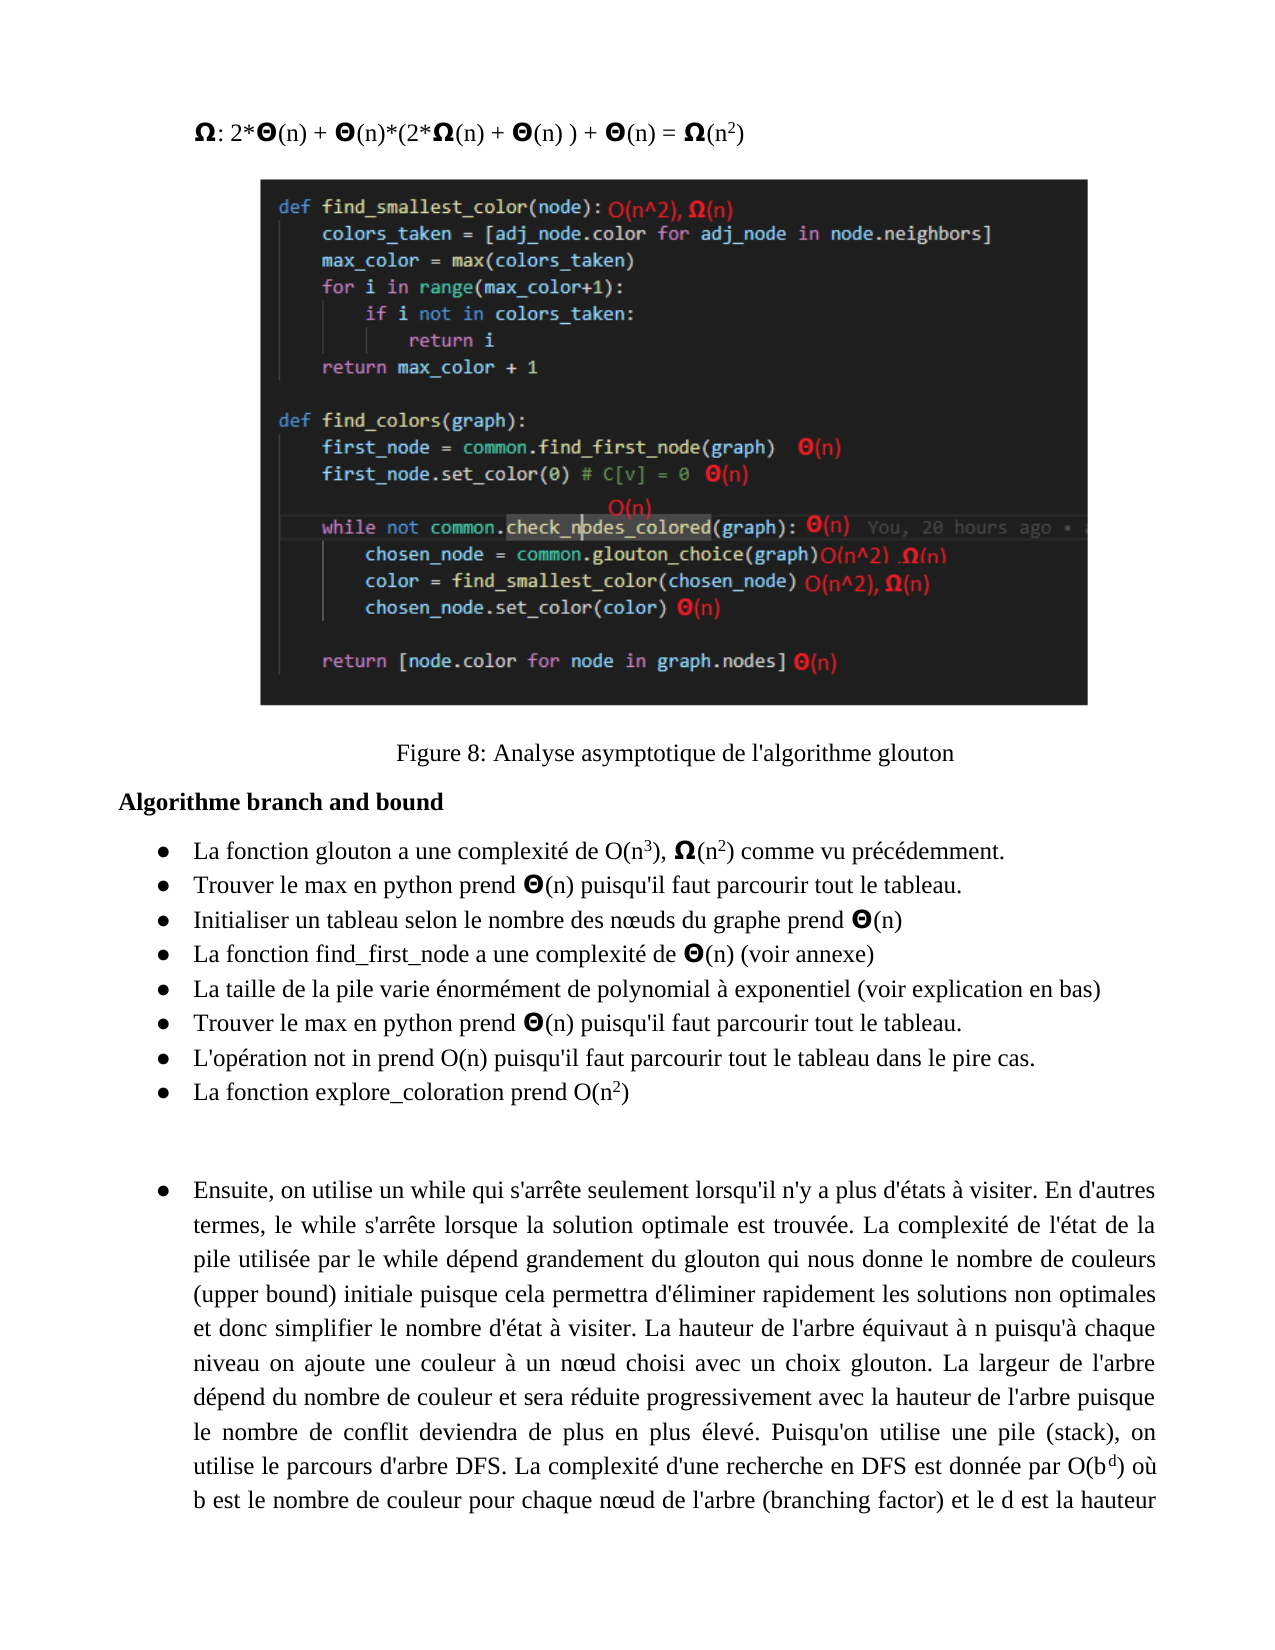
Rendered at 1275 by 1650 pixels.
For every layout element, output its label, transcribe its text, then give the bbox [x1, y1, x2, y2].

list La fonction find_first_node a une complexité de 𝝝(n) (voir annexe) [156, 939, 1157, 968]
list La taille de la pile varie énormément de polynomial à exponentiel (voir explication en bas) [156, 974, 1157, 1002]
list Initialiser un tableau selon le nombre des nœuds du graphe prend 𝝝(n) [156, 905, 1157, 933]
list La fonction explore_coloration prend O(n2) [156, 1077, 1157, 1106]
list La fonction glouton a une complexité de O(n3), 𝝮(n2) comme vu précédemment. [156, 836, 1157, 864]
text Figure 8: Analyse asymptotique de l'algorithme glouton [193, 738, 1157, 766]
list Trouver le max en python prend 𝝝(n) puisqu'il faut parcourir tout le tableau. [156, 870, 1157, 899]
list Trouver le max en python prend 𝝝(n) puisqu'il faut parcourir tout le tableau. [156, 1008, 1157, 1037]
text Algorithme branch and bound [118, 787, 1157, 816]
list L'opération not in prend O(n) puisqu'il faut parcourir tout le tableau dans le pire cas. [156, 1043, 1157, 1071]
picture [248, 167, 1102, 718]
text 𝝮: 2*𝝝(n) + 𝝝(n)*(2*𝝮(n) + 𝝝(n) ) + 𝝝(n) = 𝝮(n2) [193, 118, 1157, 147]
list Ensuite, on utilise un while qui s'arrête seulement lorsqu'il n'y a plus d'états à visiter. En d'autres termes, le while s'arrête lorsque la solution optimale est trouvée. La complexité de l'état de la pile utilisée par le while dépend grandement du glouton qui nous donne le nombre de couleurs (upper bound) initiale puisque cela permettra d'éliminer rapidement les solutions non optimales et donc simplifier le nombre d'état à visiter. La hauteur de l'arbre équivaut à n puisqu'à chaque niveau on ajoute une couleur à un nœud choisi avec un choix glouton. La largeur de l'arbre dépend du nombre de couleur et sera réduite progressivement avec la hauteur de l'arbre puisque le nombre de conflit deviendra de plus en plus élevé. Puisqu'on utilise une pile (stack), on utilise le parcours d'arbre DFS. La complexité d'une recherche en DFS est donnée par O(bd) où b est le nombre de couleur pour chaque nœud de l'arbre (branching factor) et le d est la hauteur [156, 1175, 1157, 1514]
